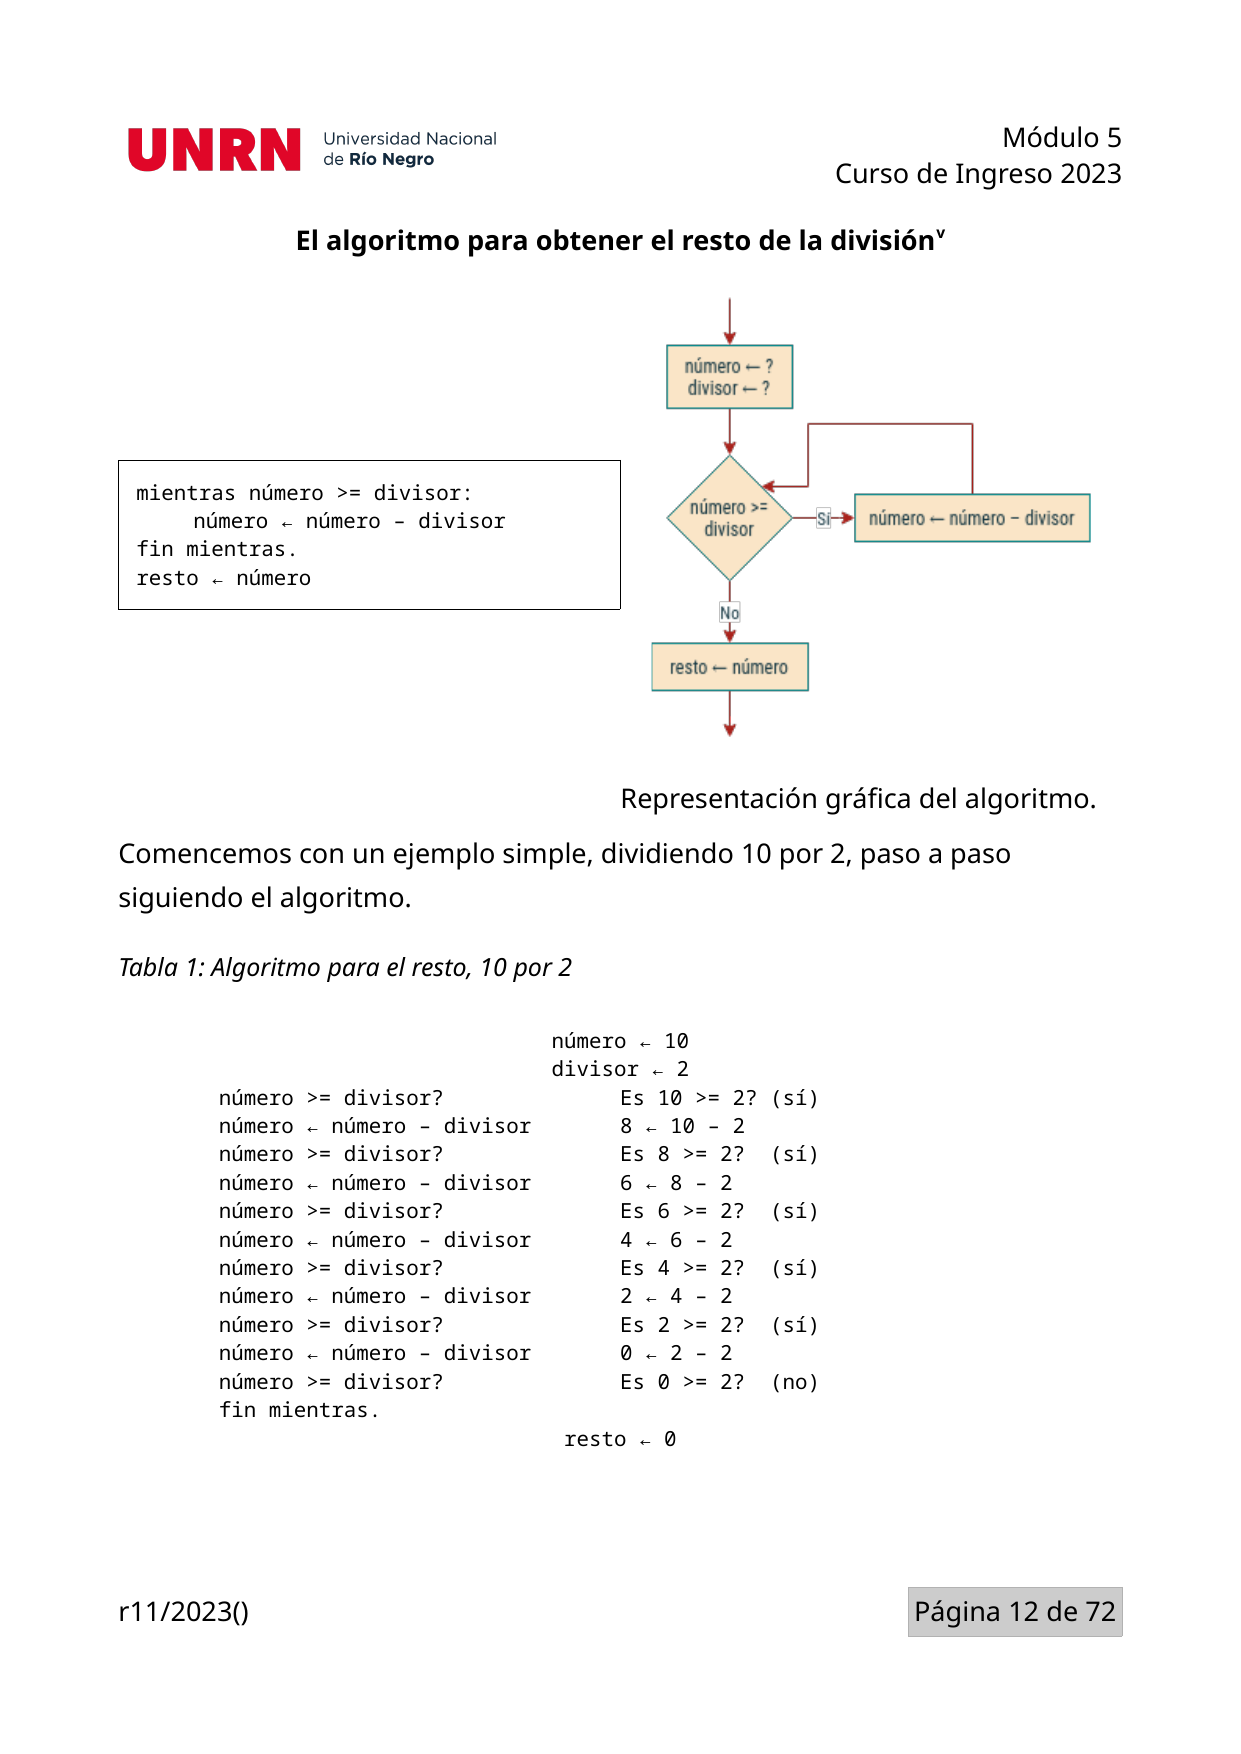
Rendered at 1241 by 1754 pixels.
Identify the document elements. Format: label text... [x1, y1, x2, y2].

table_cell fin mientras. [219, 1395, 620, 1424]
table_cell Es 8 >= 2? (sí) [620, 1140, 1022, 1168]
table_cell mientras número >= divisor: número ← número – divisor fin mientras. resto ← número [119, 461, 620, 609]
table_cell número ← número – divisor [219, 1168, 620, 1196]
picture [651, 287, 1091, 751]
table_cell Es 6 >= 2? (sí) [620, 1196, 1022, 1225]
table_cell Es 2 >= 2? (sí) [620, 1310, 1022, 1338]
table_cell número ← número – divisor [219, 1111, 620, 1139]
table_cell Es 4 >= 2? (sí) [620, 1253, 1022, 1282]
table_header El algoritmo para obtener el resto de la división [118, 221, 1122, 258]
table_cell número ← número – divisor [219, 1339, 620, 1367]
table_cell número >= divisor? [219, 1140, 620, 1168]
text Tabla 1: Algoritmo para el resto, 10 por 2 [118, 950, 1122, 984]
table_cell 8 ← 10 – 2 [620, 1111, 1022, 1139]
table_cell 2 ← 4 – 2 [620, 1282, 1022, 1310]
table_cell número >= divisor? [219, 1310, 620, 1338]
table_cell [118, 258, 620, 460]
table_cell [118, 610, 620, 817]
table_cell número ← número – divisor [219, 1282, 620, 1310]
table_cell número ← número – divisor [219, 1225, 620, 1253]
table_cell 4 ← 6 – 2 [620, 1225, 1022, 1253]
picture [118, 118, 505, 180]
table_header número ← 10 [219, 1026, 1022, 1054]
table_cell número >= divisor? [219, 1196, 620, 1225]
table_cell Representación gráfica del algoritmo. [620, 258, 1122, 817]
table_cell Es 10 >= 2? (sí) [620, 1083, 1022, 1111]
table_cell Es 0 >= 2? (no) [620, 1367, 1022, 1395]
table_cell número >= divisor? [219, 1083, 620, 1111]
table_cell divisor ← 2 [219, 1054, 1022, 1083]
table_cell número >= divisor? [219, 1367, 620, 1395]
table_cell número >= divisor? [219, 1253, 620, 1282]
table_cell [620, 1395, 1022, 1424]
text Comencemos con un ejemplo simple, dividiendo 10 por 2, paso a paso siguiendo el algoritmo. [118, 834, 1122, 915]
table_cell 6 ← 8 – 2 [620, 1168, 1022, 1196]
table_cell 0 ← 2 – 2 [620, 1339, 1022, 1367]
table_cell resto ← 0 [219, 1424, 1022, 1452]
